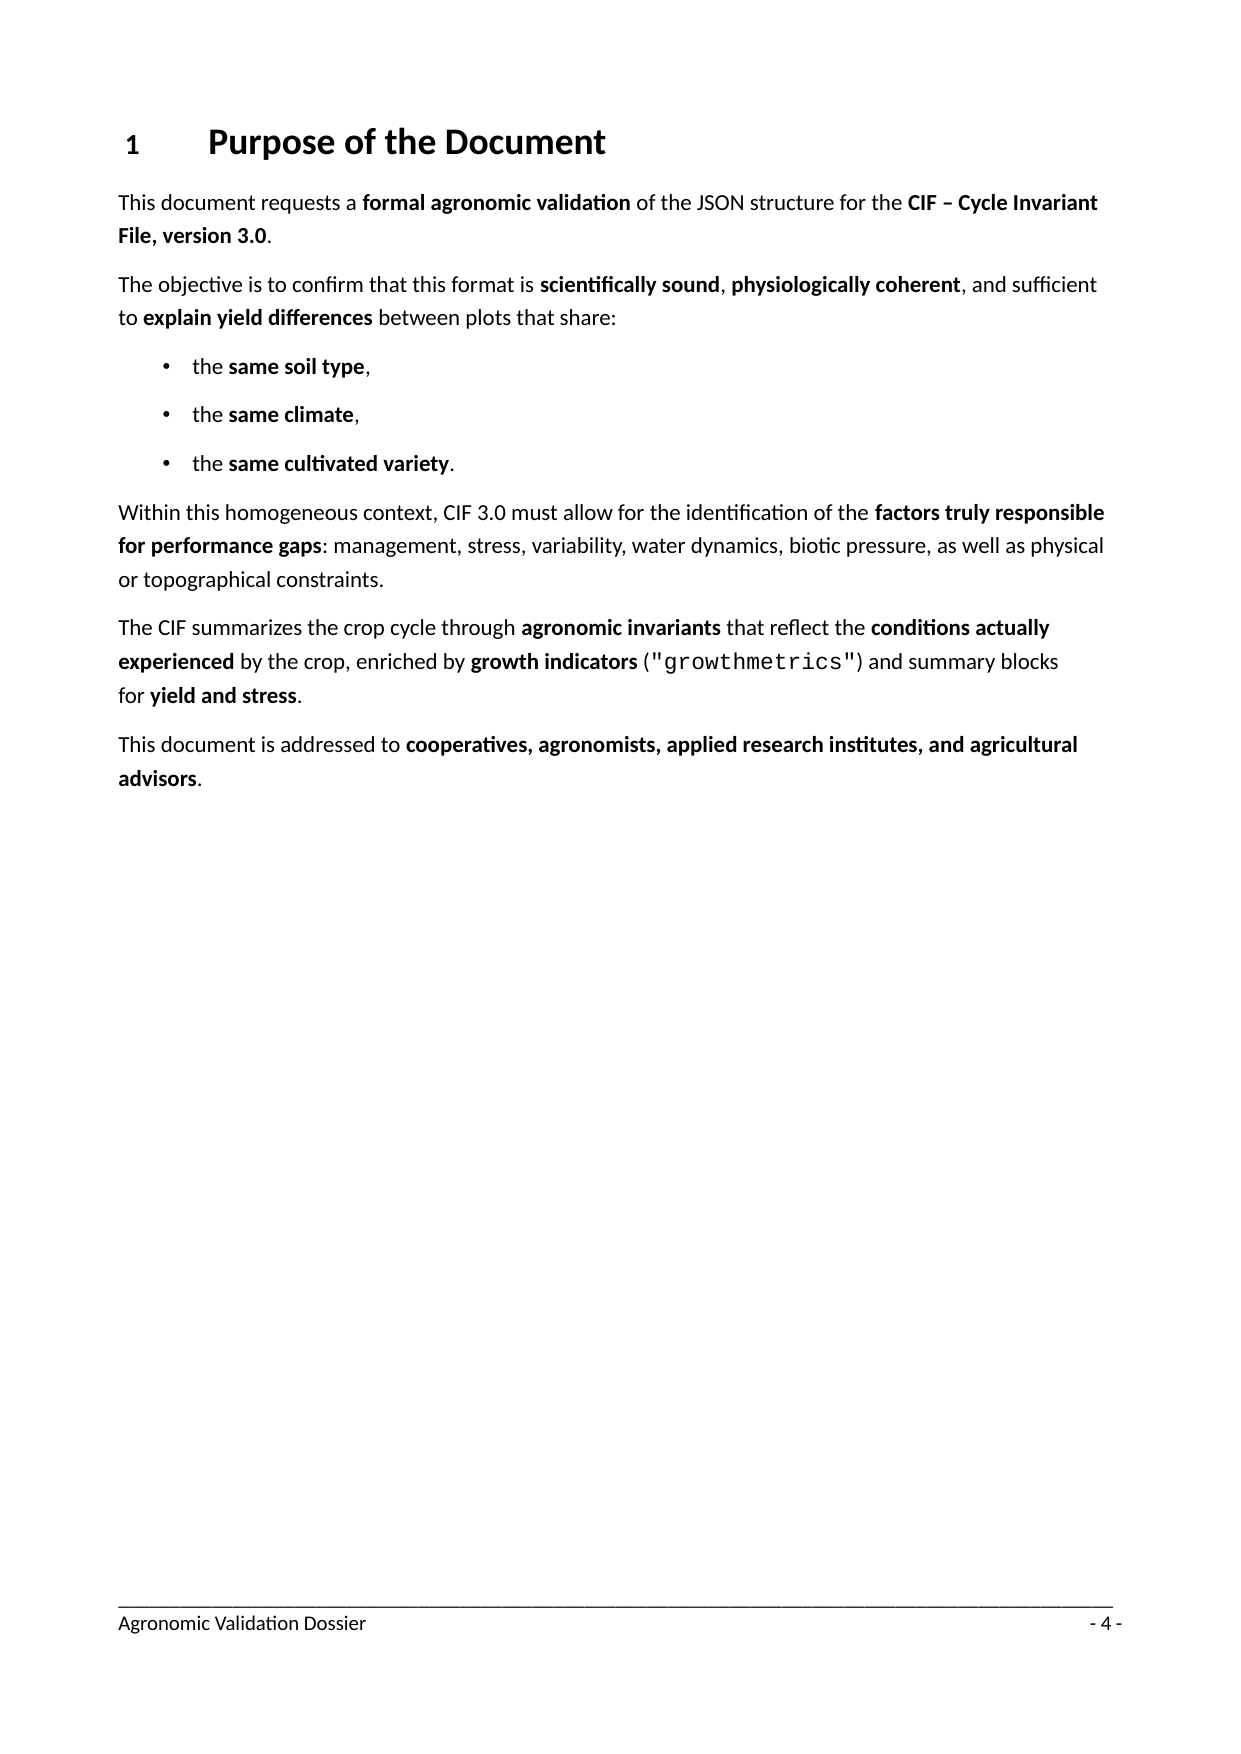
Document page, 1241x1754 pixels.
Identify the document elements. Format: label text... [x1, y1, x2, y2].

text This document requests a formal agronomic validation of the JSON structure for the CIF – Cycle Invariant File, version 3.0. [118, 188, 1122, 249]
text The objective is to confirm that this format is scientifically sound, physiologically coherent, and sufficient to explain yield differences between plots that share: [118, 270, 1122, 332]
subtitle Purpose of the Document [118, 118, 1122, 164]
list the same soil type, [162, 352, 1122, 380]
text The CIF summarizes the crop cycle through agronomic invariants that reflect the conditions actually experienced by the crop, enriched by growth indicators ("growthmetrics") and summary blocks for yield and stress. [118, 613, 1122, 709]
list the same climate, [162, 401, 1122, 429]
text Within this homogeneous context, CIF 3.0 must allow for the identification of the factors truly responsible for performance gaps: management, stress, variability, water dynamics, biotic pressure, as well as physical or topographical constraints. [118, 498, 1122, 593]
list the same cultivated variety. [162, 449, 1122, 477]
text This document is addressed to cooperatives, agronomists, applied research institutes, and agricultural advisors. [118, 730, 1122, 792]
